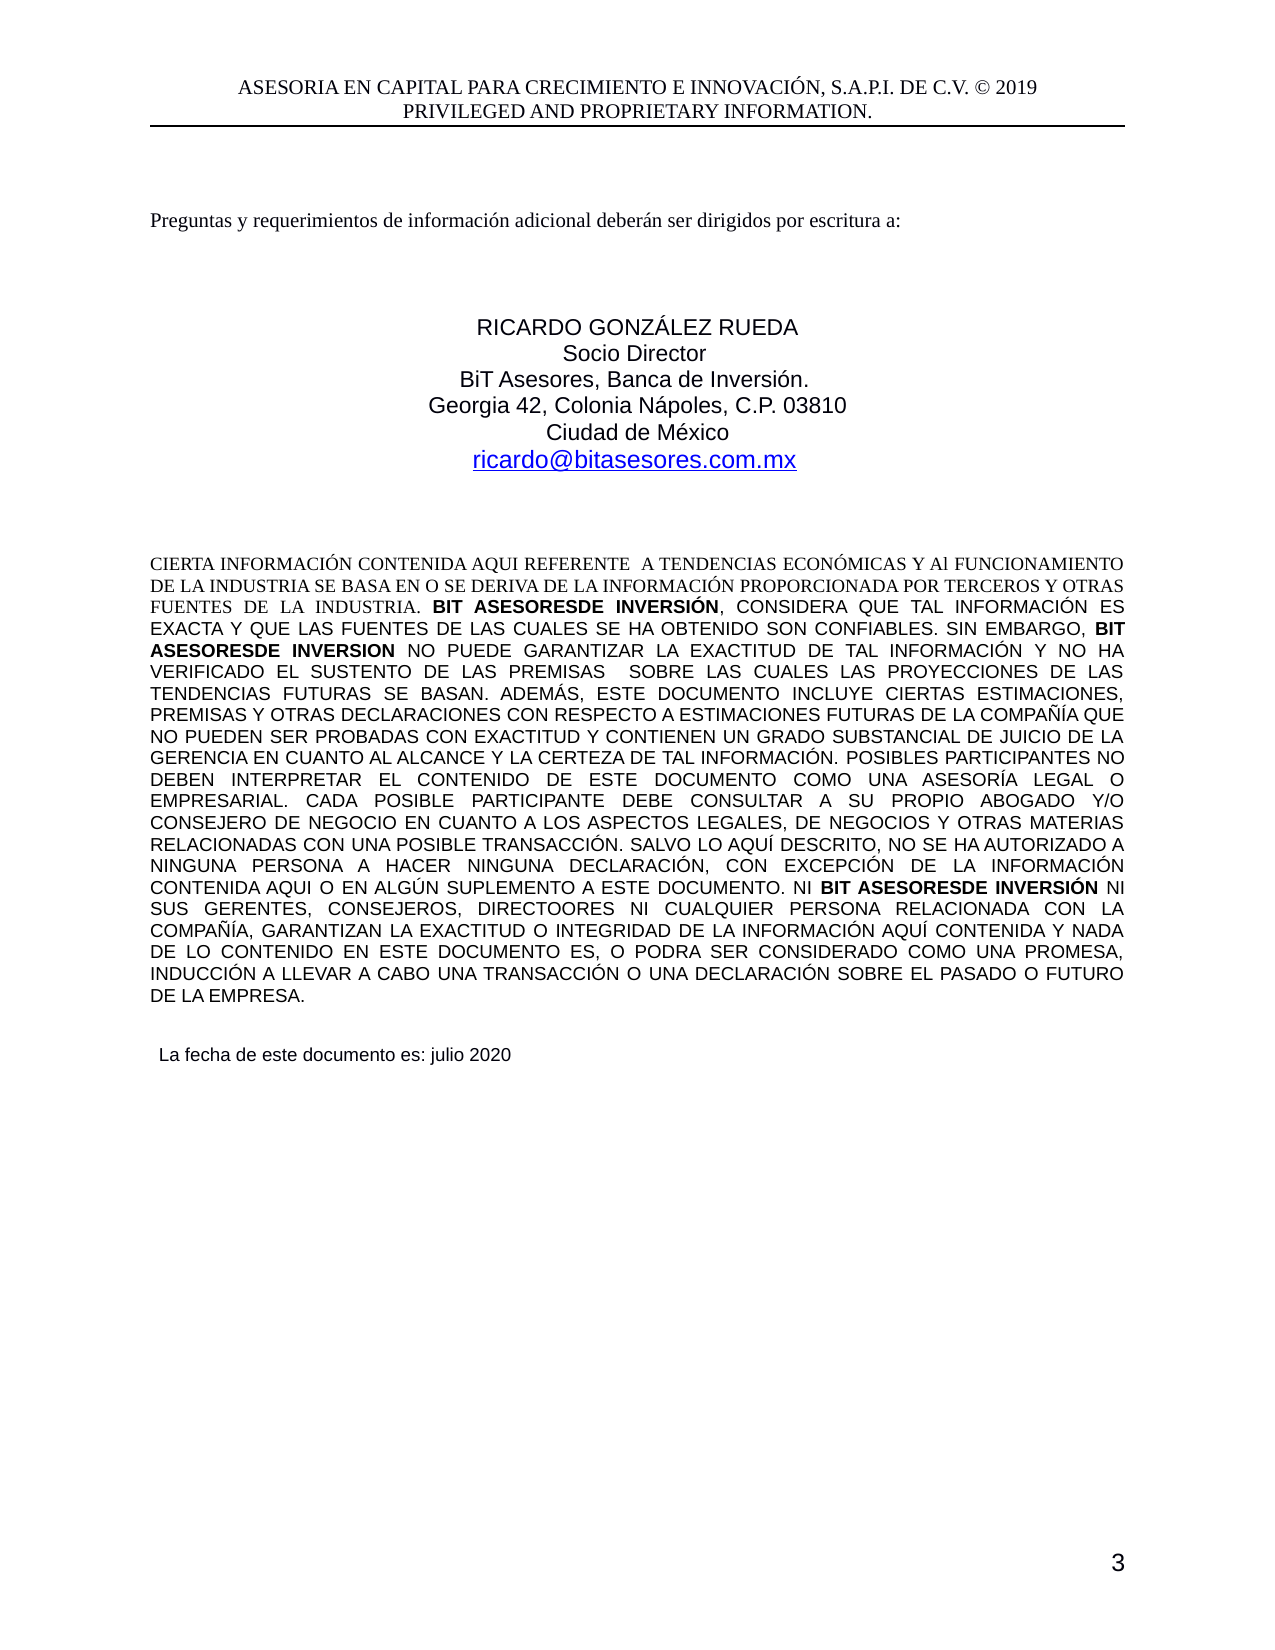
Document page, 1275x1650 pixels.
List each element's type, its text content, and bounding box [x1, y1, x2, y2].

text CIERTA INFORMACIÓN CONTENIDA AQUI REFERENTE A TENDENCIAS ECONÓMICAS Y Al FUNCIONAMIENTO DE LA INDUSTRIA SE BASA EN O SE DERIVA DE LA INFORMACIÓN PROPORCIONADA POR TERCEROS Y OTRAS FUENTES DE LA INDUSTRIA. BIT ASESORESDE INVERSIÓN, CONSIDERA QUE TAL INFORMACIÓN ES EXACTA Y QUE LAS FUENTES DE LAS CUALES SE HA OBTENIDO SON CONFIABLES. SIN EMBARGO, BIT ASESORESDE INVERSION NO PUEDE GARANTIZAR LA EXACTITUD DE TAL INFORMACIÓN Y NO HA VERIFICADO EL SUSTENTO DE LAS PREMISAS SOBRE LAS CUALES LAS PROYECCIONES DE LAS TENDENCIAS FUTURAS SE BASAN. ADEMÁS, ESTE DOCUMENTO INCLUYE CIERTAS ESTIMACIONES, PREMISAS Y OTRAS DECLARACIONES CON RESPECTO A ESTIMACIONES FUTURAS DE LA COMPAÑÍA QUE NO PUEDEN SER PROBADAS CON EXACTITUD Y CONTIENEN UN GRADO SUBSTANCIAL DE JUICIO DE LA GERENCIA EN CUANTO AL ALCANCE Y LA CERTEZA DE TAL INFORMACIÓN. POSIBLES PARTICIPANTES NO DEBEN INTERPRETAR EL CONTENIDO DE ESTE DOCUMENTO COMO UNA ASESORÍA LEGAL O EMPRESARIAL. CADA POSIBLE PARTICIPANTE DEBE CONSULTAR A SU PROPIO ABOGADO Y/O CONSEJERO DE NEGOCIO EN CUANTO A LOS ASPECTOS LEGALES, DE NEGOCIOS Y OTRAS MATERIAS RELACIONADAS CON UNA POSIBLE TRANSACCIÓN. SALVO LO AQUÍ DESCRITO, NO SE HA AUTORIZADO A NINGUNA PERSONA A HACER NINGUNA DECLARACIÓN, CON EXCEPCIÓN DE LA INFORMACIÓN CONTENIDA AQUI O EN ALGÚN SUPLEMENTO A ESTE DOCUMENTO. NI BIT ASESORESDE INVERSIÓN NI SUS GERENTES, CONSEJEROS, DIRECTOORES NI CUALQUIER PERSONA RELACIONADA CON LA COMPAÑÍA, GARANTIZAN LA EXACTITUD O INTEGRIDAD DE LA INFORMACIÓN AQUÍ CONTENIDA Y NADA DE LO CONTENIDO EN ESTE DOCUMENTO ES, O PODRA SER CONSIDERADO COMO UNA PROMESA, INDUCCIÓN A LLEVAR A CABO UNA TRANSACCIÓN O UNA DECLARACIÓN SOBRE EL PASADO O FUTURO DE LA EMPRESA. [150, 553, 1125, 1006]
text ricardo@bitasesores.com.mx [150, 445, 1125, 474]
text Socio Director [150, 340, 1125, 366]
text RICARDO GONZÁLEZ RUEDA [150, 313, 1125, 340]
text BiT Asesores, Banca de Inversión. [150, 366, 1125, 392]
text Georgia 42, Colonia Nápoles, C.P. 03810 [150, 392, 1125, 419]
subtitle Preguntas y requerimientos de información adicional deberán ser dirigidos por escritura a: [150, 207, 1125, 232]
text Ciudad de México [150, 419, 1125, 445]
text La fecha de este documento es: julio 2020 [60, 1044, 1125, 1066]
